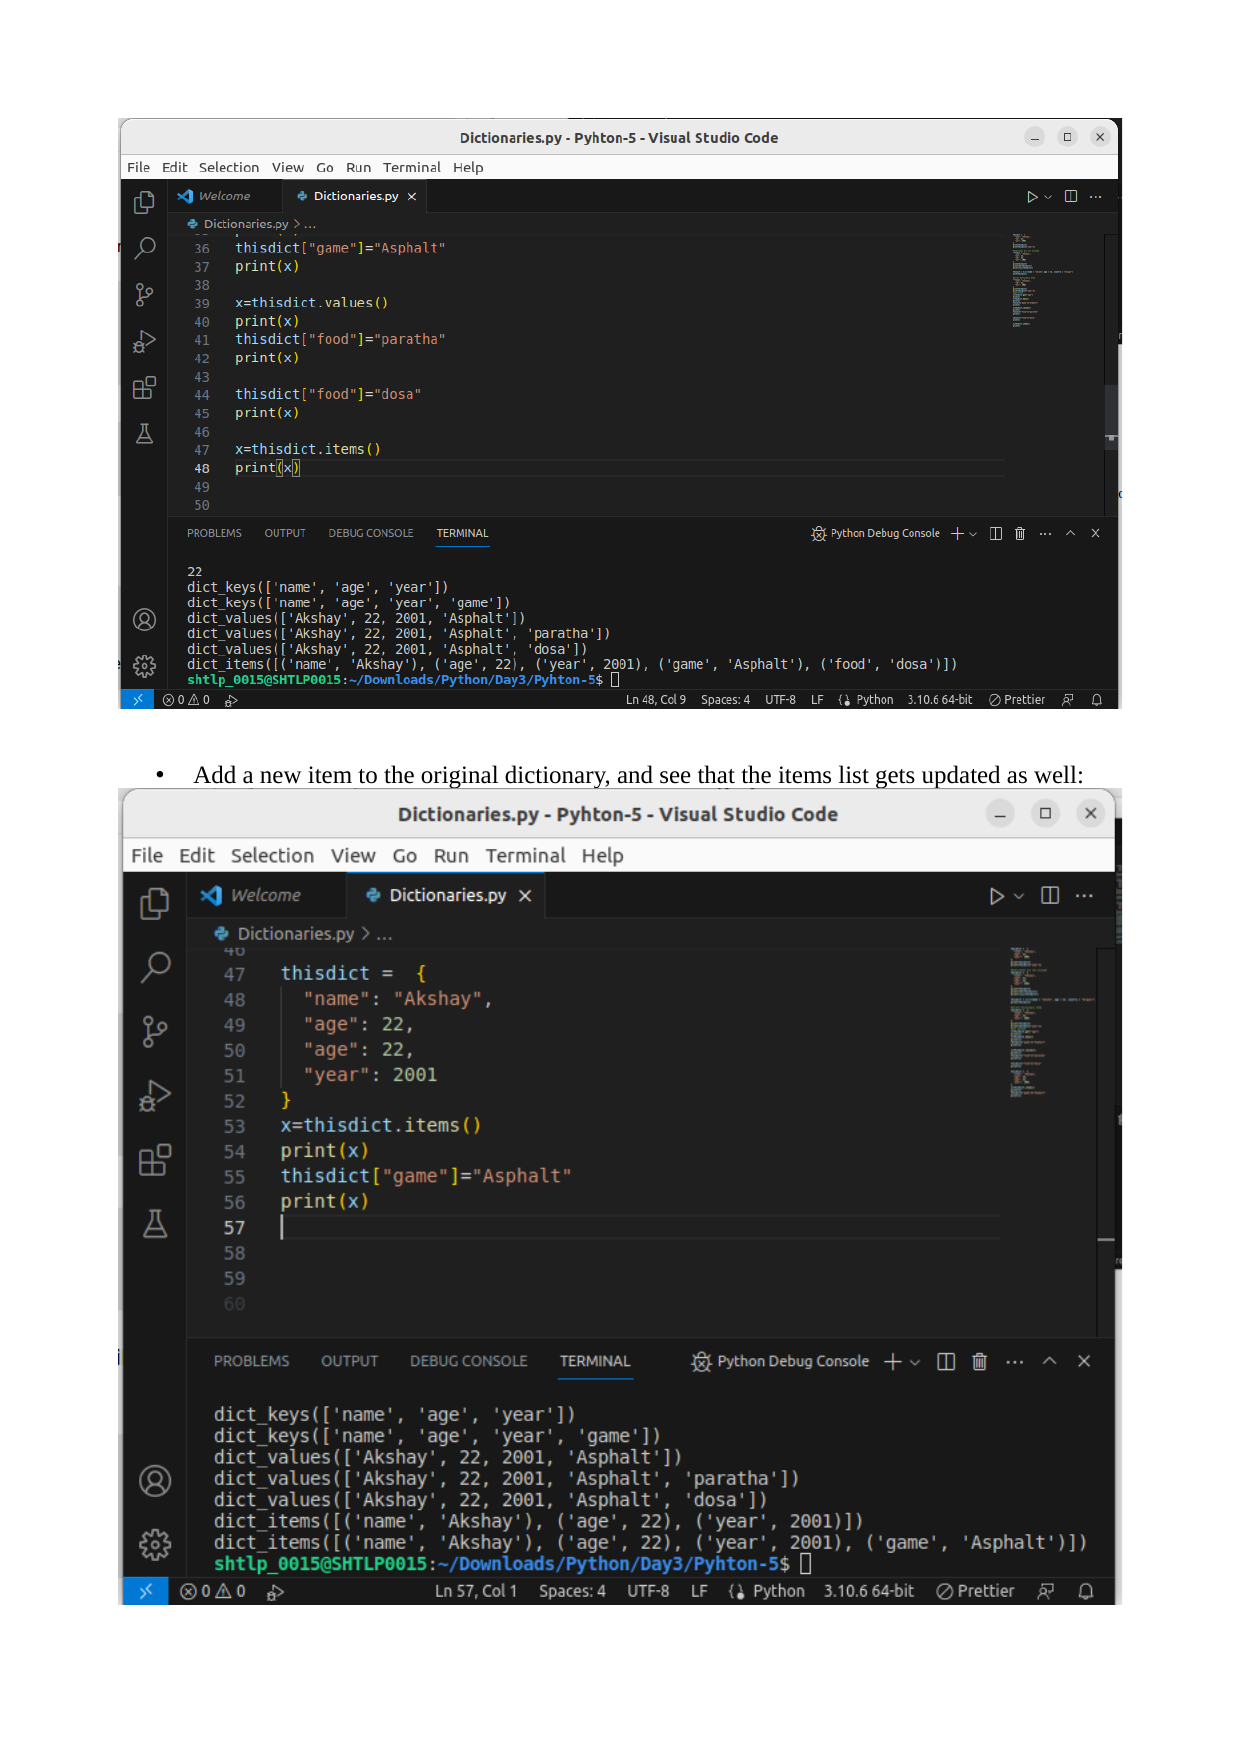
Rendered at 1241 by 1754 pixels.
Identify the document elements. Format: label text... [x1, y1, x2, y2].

picture [118, 118, 1123, 709]
picture [118, 788, 1123, 1605]
list Add a new item to the original dictionary, and see that the items list gets updated as well: [156, 760, 1122, 788]
